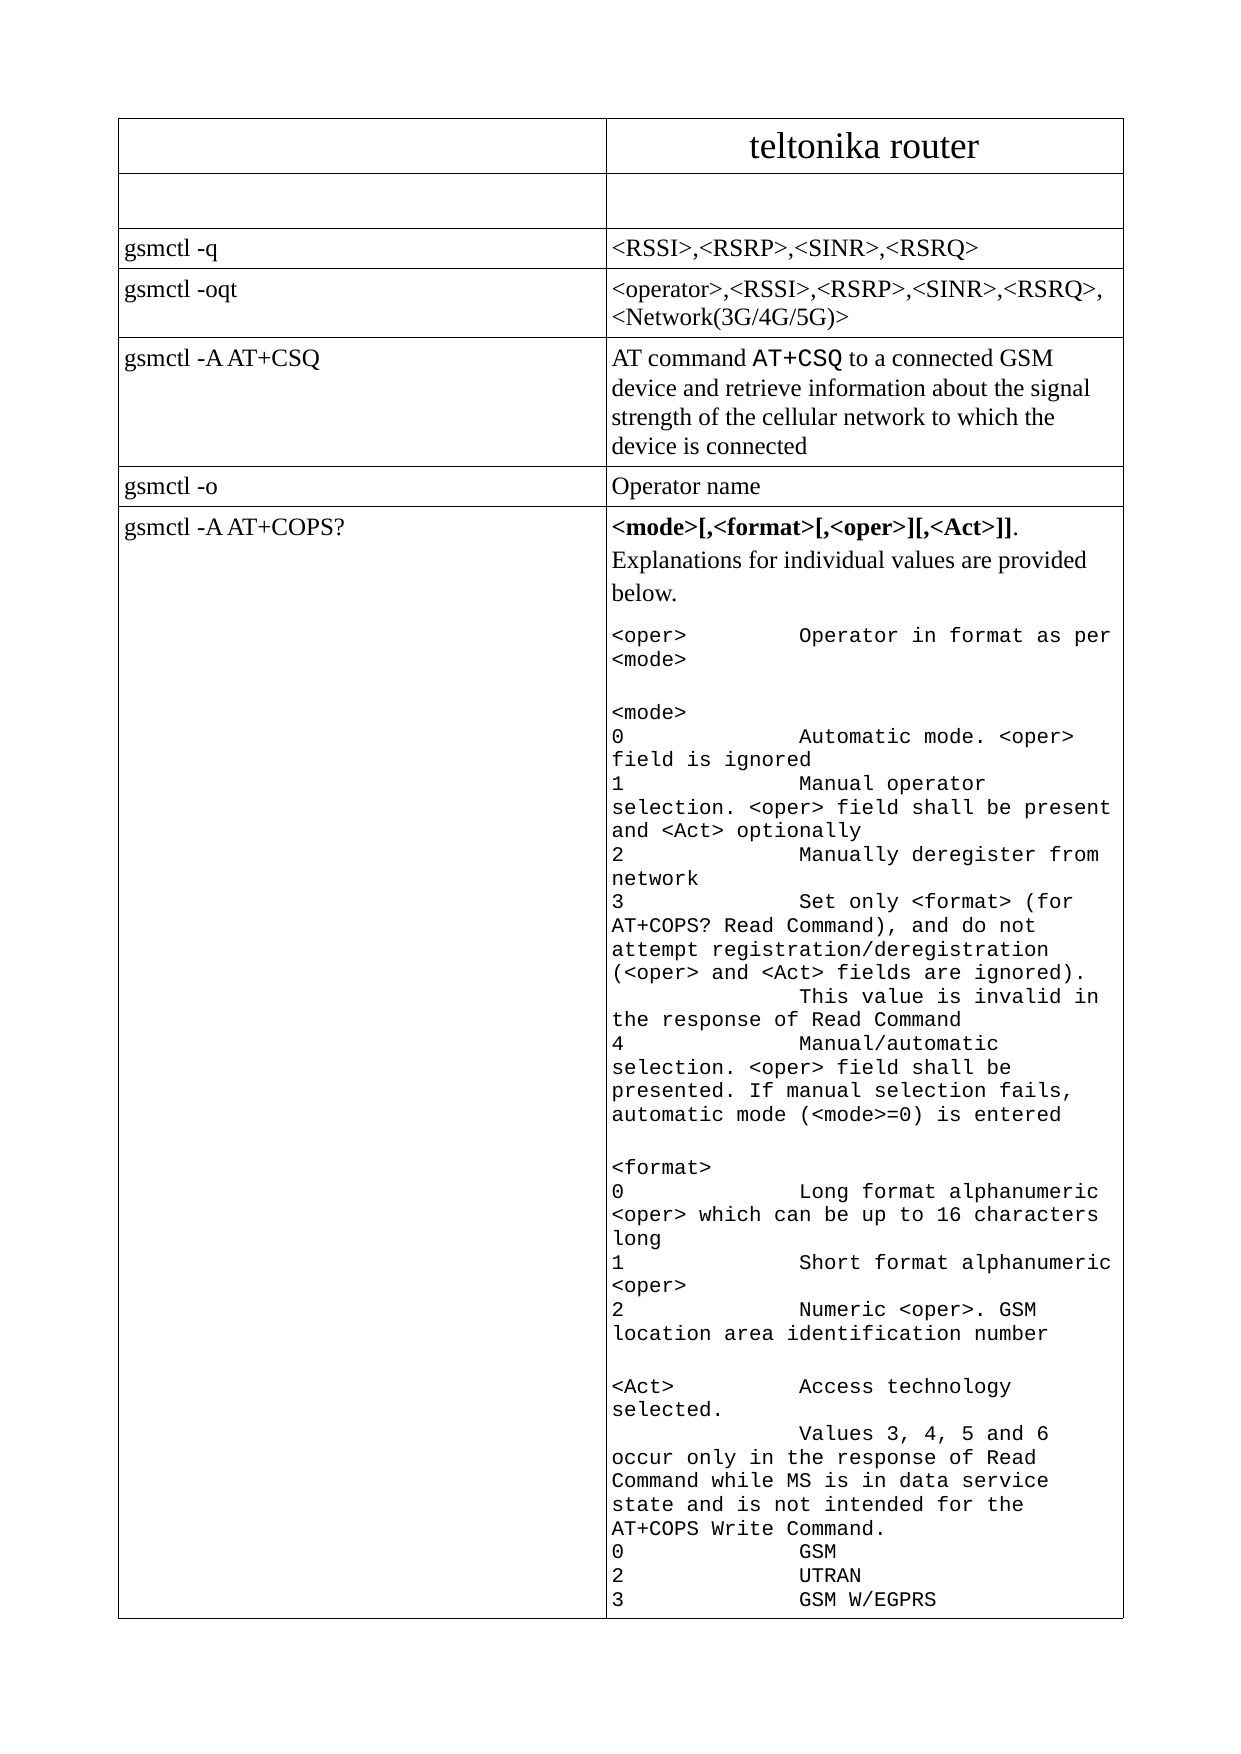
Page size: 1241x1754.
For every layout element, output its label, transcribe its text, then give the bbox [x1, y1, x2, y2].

table_cell gsmctl -A AT+COPS? [119, 507, 606, 1618]
table_cell [607, 174, 1123, 227]
table_cell <operator>,<RSSI>,<RSRP>,<SINR>,<RSRQ>,<Network(3G/4G/5G)> [607, 269, 1123, 337]
table_cell [119, 119, 606, 173]
table_cell gsmctl -o [119, 467, 606, 506]
table_cell AT command AT+CSQ to a connected GSM device and retrieve information about the signal strength of the cellular network to which the device is connected [607, 338, 1123, 466]
table_cell teltonika router [607, 119, 1123, 173]
table_cell gsmctl -q [119, 229, 606, 268]
table_cell <mode>[,<format>[,<oper>][,<Act>]]. Explanations for individual values are provided below. <oper> Operator in format as per <mode> <mode> 0 Automatic mode. <oper> field is ignored 1 Manual operator selection. <oper> field shall be present and <Act> optionally 2 Manually deregister from network 3 Set only <format> (for AT+COPS? Read Command), and do not attempt registration/deregistration (<oper> and <Act> fields are ignored). This value is invalid in the response of Read Command 4 Manual/automatic selection. <oper> field shall be presented. If manual selection fails, automatic mode (<mode>=0) is entered <format> 0 Long format alphanumeric <oper> which can be up to 16 characters long 1 Short format alphanumeric <oper> 2 Numeric <oper>. GSM location area identification number <Act> Access technology selected. Values 3, 4, 5 and 6 occur only in the response of Read Command while MS is in data service state and is not intended for the AT+COPS Write Command. 0 GSM 2 UTRAN 3 GSM W/EGPRS [607, 507, 1123, 1618]
table_cell gsmctl -oqt [119, 269, 606, 337]
table_cell gsmctl -A AT+CSQ [119, 338, 606, 466]
table_cell [119, 174, 606, 227]
table_cell Operator name [607, 467, 1123, 506]
table_cell <RSSI>,<RSRP>,<SINR>,<RSRQ> [607, 229, 1123, 268]
